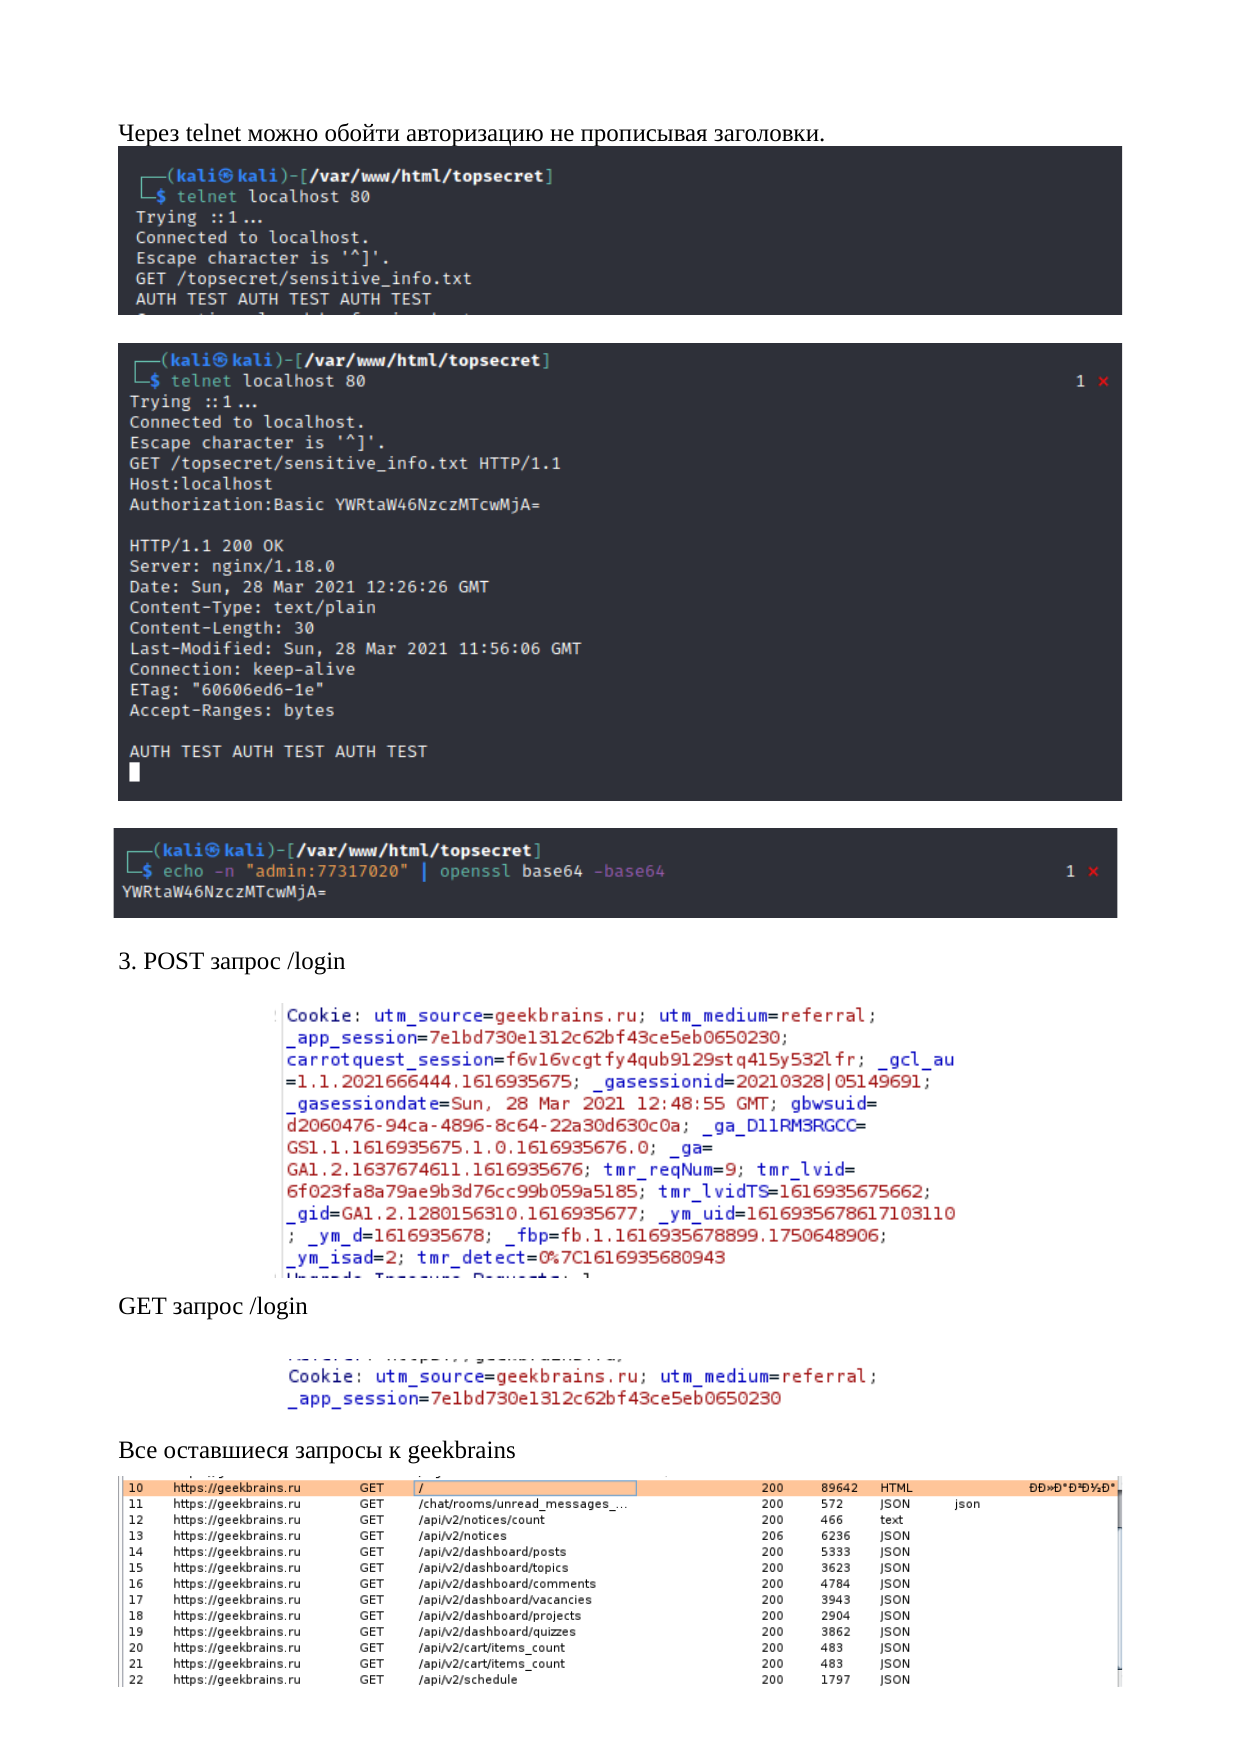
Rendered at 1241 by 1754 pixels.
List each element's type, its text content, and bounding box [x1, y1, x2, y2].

picture [118, 1476, 1123, 1687]
text Через telnet можно обойти авторизацию не прописывая заголовки. [118, 118, 1122, 146]
picture [285, 1359, 956, 1411]
picture [118, 146, 1123, 315]
text GET запрос /login [118, 1291, 1122, 1320]
text 3. POST запрос /login [118, 946, 1122, 975]
picture [118, 343, 1123, 801]
text Все оставшиеся запросы к geekbrains [118, 1435, 1122, 1464]
picture [274, 1003, 966, 1278]
picture [113, 828, 1118, 918]
